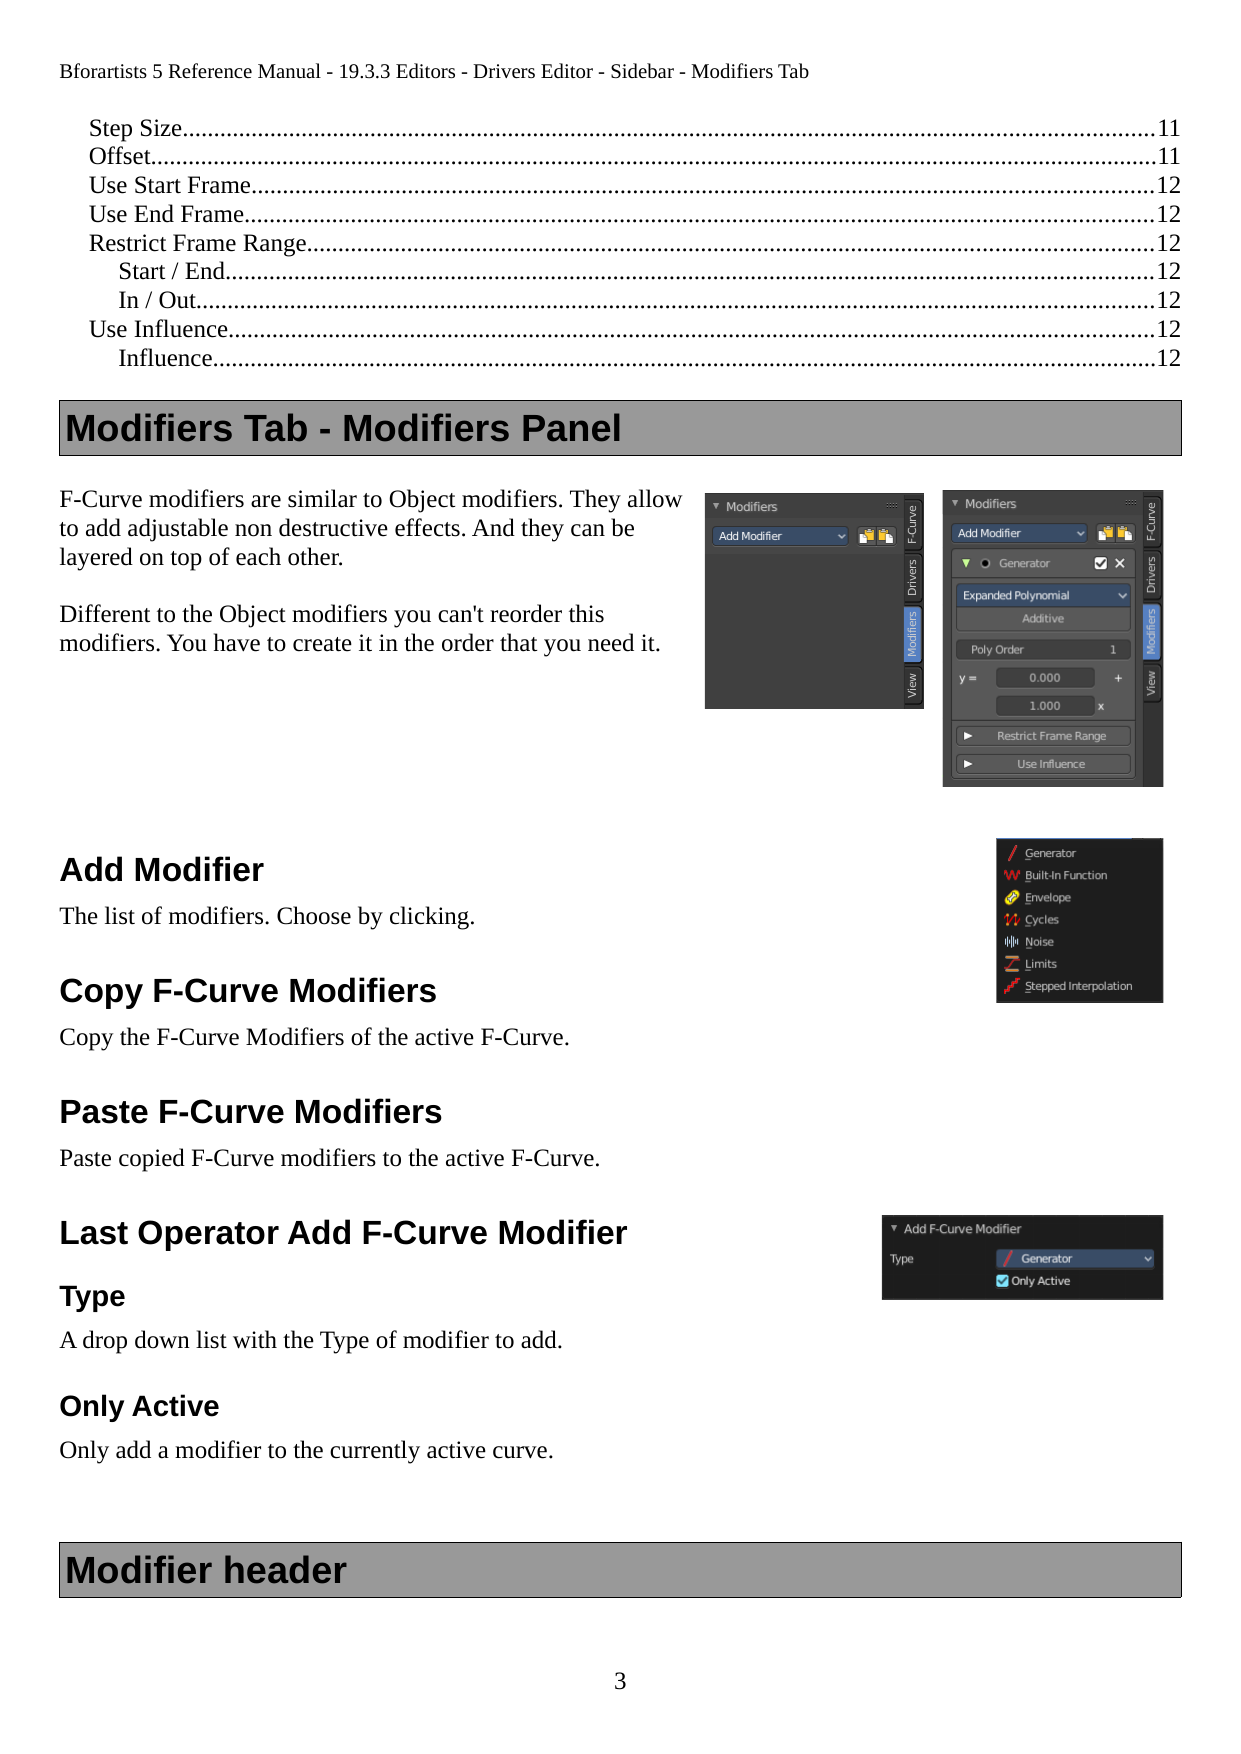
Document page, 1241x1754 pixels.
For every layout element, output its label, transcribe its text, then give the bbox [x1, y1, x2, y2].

text A drop down list with the Type of modifier to add. [59, 1325, 1181, 1354]
subtitle Copy F-Curve Modifiers [59, 971, 1181, 1010]
text The list of modifiers. Choose by clicking. [59, 901, 996, 930]
subtitle Add Modifier [59, 850, 996, 889]
text Use Start Frame 12 [88, 170, 1181, 199]
text In / Out 12 [118, 285, 1181, 314]
subtitle [1164, 850, 1181, 889]
picture [996, 838, 1164, 1003]
text Start / End 12 [118, 256, 1181, 285]
text Copy the F-Curve Modifiers of the active F-Curve. [59, 1022, 1181, 1051]
picture [942, 490, 1164, 787]
text Restrict Frame Range 12 [88, 228, 1181, 256]
subtitle Only Active [59, 1389, 1181, 1422]
text Only add a modifier to the currently active curve. [59, 1435, 1181, 1464]
picture [881, 1215, 1164, 1300]
text Offset 11 [88, 141, 1181, 170]
subtitle Last Operator Add F-Curve Modifier [59, 1213, 1181, 1252]
text Paste copied F-Curve modifiers to the active F-Curve. [59, 1143, 1181, 1172]
text F-Curve modifiers are similar to Object modifiers. They allow to add adjustable non destructive effects. And they can be layered on top of each other. [59, 484, 1181, 570]
text Use Influence 12 [88, 314, 1181, 343]
table_header Modifier header [60, 1543, 1181, 1597]
text Influence 12 [118, 343, 1181, 371]
table_header Modifiers Tab - Modifiers Panel [60, 401, 1181, 455]
subtitle Paste F-Curve Modifiers [59, 1092, 1181, 1131]
text Different to the Object modifiers you can't reorder this modifiers. You have to create it in the order that you need it. [59, 599, 704, 657]
text Use End Frame 12 [88, 199, 1181, 228]
text Step Size 11 [88, 113, 1181, 141]
picture [704, 493, 924, 709]
subtitle Type [59, 1279, 1181, 1313]
